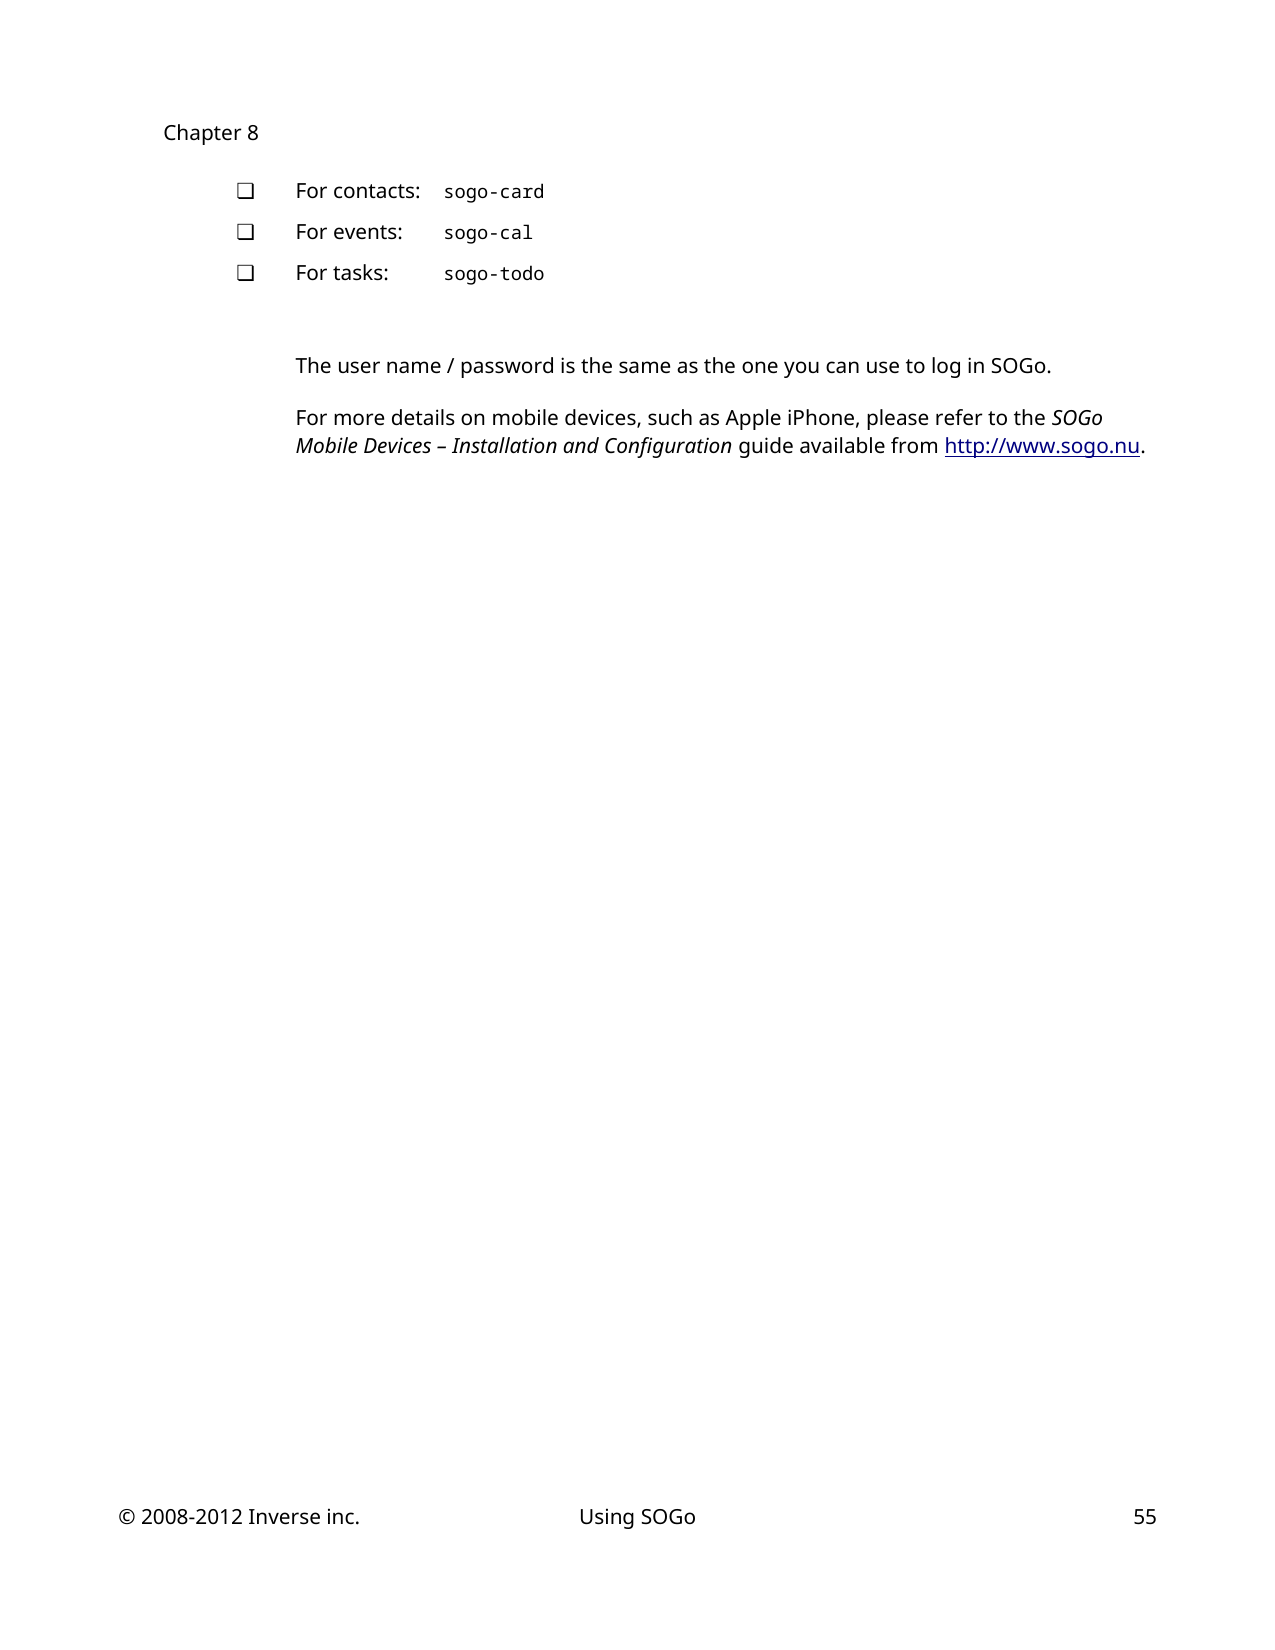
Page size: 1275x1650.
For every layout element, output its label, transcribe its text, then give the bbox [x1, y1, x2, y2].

list ❏ For contacts: sogo-card [236, 176, 1157, 204]
list ❏ For events: sogo-cal [236, 217, 1157, 245]
list ❏ For tasks: sogo-todo [236, 258, 1157, 286]
text The user name / password is the same as the one you can use to log in SOGo. [295, 351, 1157, 379]
text For more details on mobile devices, such as Apple iPhone, please refer to the SOGo Mobile Devices – Installation and Configuration guide available from http://www.sogo.nu. [295, 403, 1157, 460]
